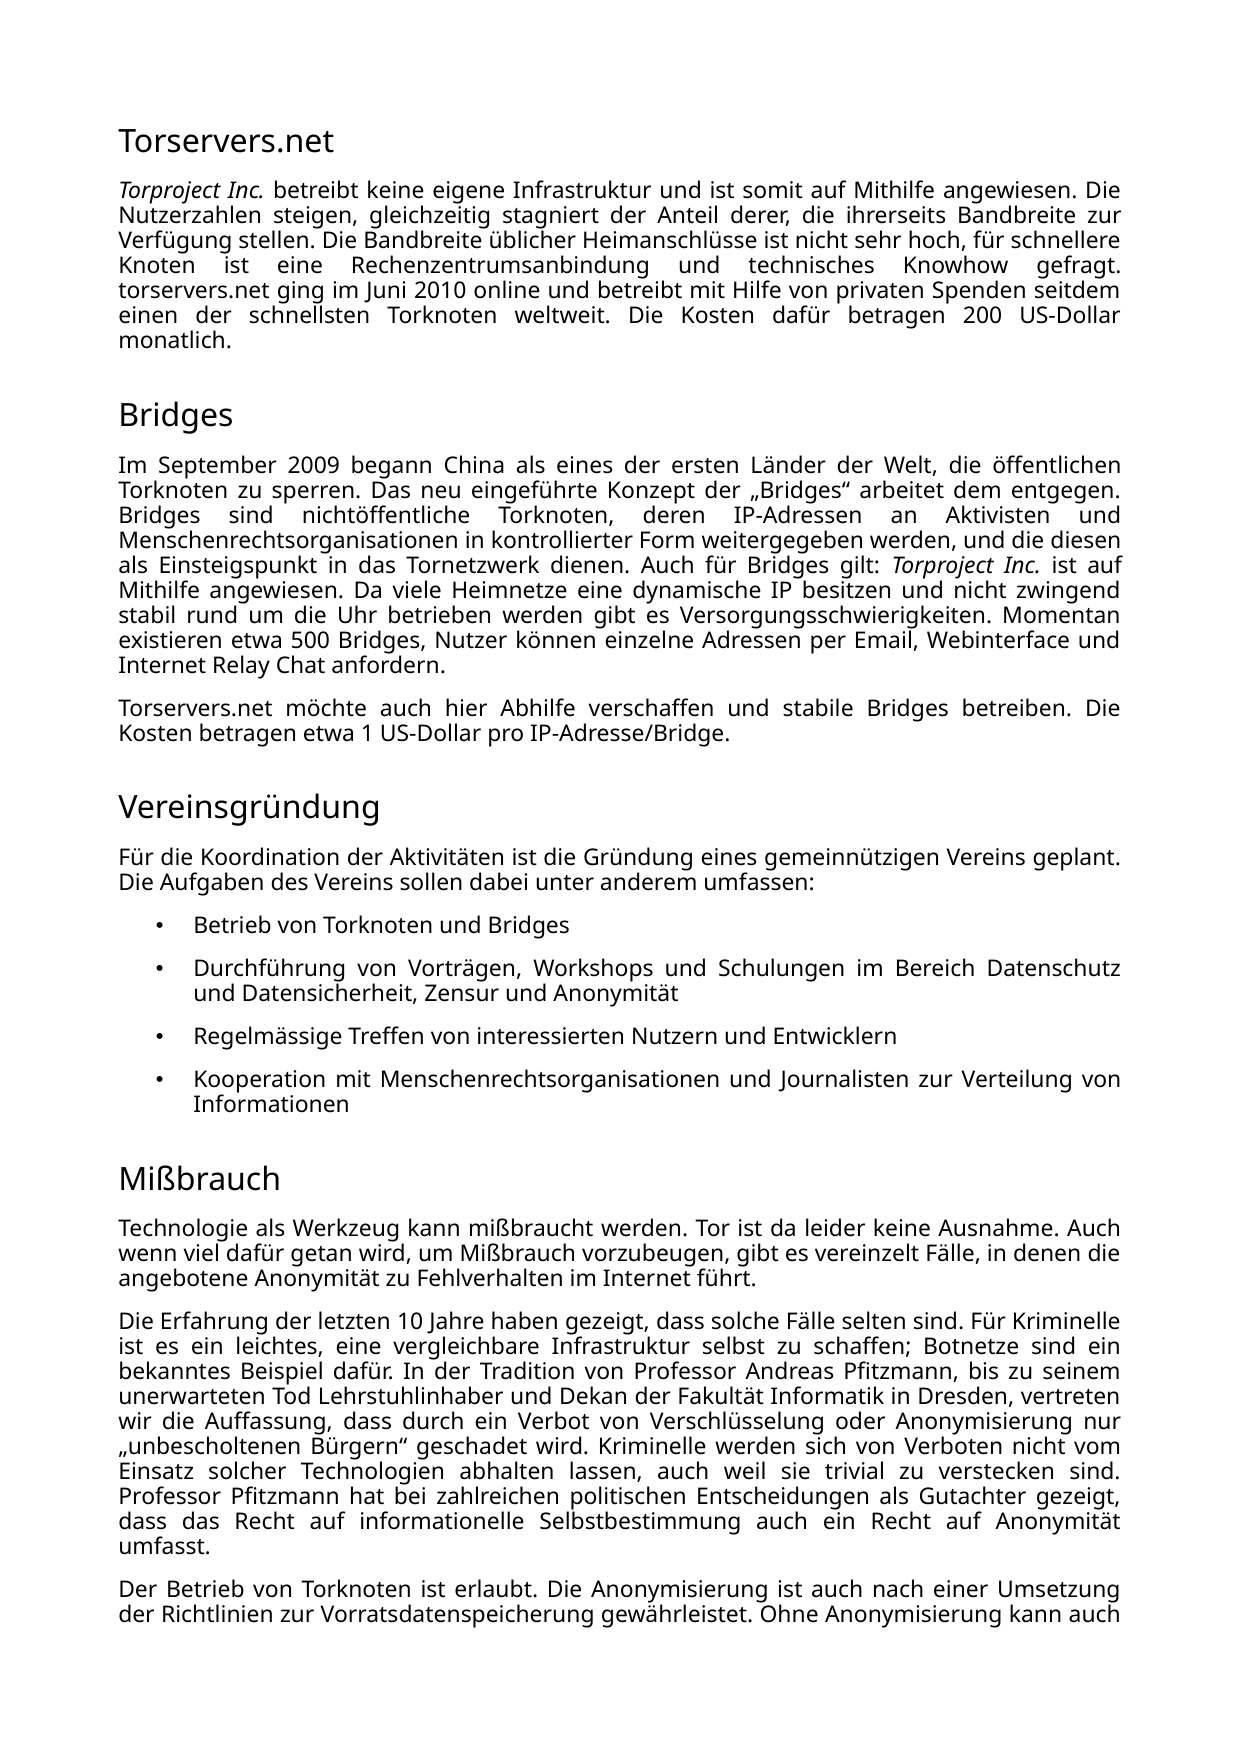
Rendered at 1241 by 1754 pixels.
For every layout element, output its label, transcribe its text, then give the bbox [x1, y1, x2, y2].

list Kooperation mit Menschenrechtsorganisationen und Journalisten zur Verteilung von Informationen [156, 1063, 1122, 1119]
list Regelmässige Treffen von interessierten Nutzern und Entwicklern [156, 1020, 1122, 1051]
text Torproject Inc. betreibt keine eigene Infrastruktur und ist somit auf Mithilfe angewiesen. Die Nutzerzahlen steigen, gleichzeitig stagniert der Anteil derer, die ihrerseits Bandbreite zur Verfügung stellen. Die Bandbreite üblicher Heimanschlüsse ist nicht sehr hoch, für schnellere Knoten ist eine Rechenzentrumsanbindung und technisches Knowhow gefragt. torservers.net ging im Juni 2010 online und betreibt mit Hilfe von privaten Spenden seitdem einen der schnellsten Torknoten weltweit. Die Kosten dafür betragen 200 US-Dollar monatlich. [118, 174, 1122, 356]
text Torservers.net möchte auch hier Abhilfe verschaffen und stabile Bridges betreiben. Die Kosten betragen etwa 1 US-Dollar pro IP-Adresse/Bridge. [118, 692, 1122, 748]
list Durchführung von Vorträgen, Workshops und Schulungen im Bereich Datenschutz und Datensicherheit, Zensur und Anonymität [156, 952, 1122, 1008]
subtitle Mißbrauch [118, 1156, 1122, 1200]
subtitle Vereinsgründung [118, 785, 1122, 828]
subtitle Torservers.net [118, 118, 1122, 162]
text Der Betrieb von Torknoten ist erlaubt. Die Anonymisierung ist auch nach einer Umsetzung der Richtlinien zur Vorratsdatenspeicherung gewährleistet. Ohne Anonymisierung kann auch [118, 1573, 1122, 1629]
text Die Erfahrung der letzten 10 Jahre haben gezeigt, dass solche Fälle selten sind. Für Kriminelle ist es ein leichtes, eine vergleichbare Infrastruktur selbst zu schaffen; Botnetze sind ein bekanntes Beispiel dafür. In der Tradition von Professor Andreas Pfitzmann, bis zu seinem unerwarteten Tod Lehrstuhlinhaber und Dekan der Fakultät Informatik in Dresden, vertreten wir die Auffassung, dass durch ein Verbot von Verschlüsselung oder Anonymisierung nur „unbescholtenen Bürgern“ geschadet wird. Kriminelle werden sich von Verboten nicht vom Einsatz solcher Technologien abhalten lassen, auch weil sie trivial zu verstecken sind. Professor Pfitzmann hat bei zahlreichen politischen Entscheidungen als Gutachter gezeigt, dass das Recht auf informationelle Selbstbestimmung auch ein Recht auf Anonymität umfasst. [118, 1305, 1122, 1562]
text Im September 2009 begann China als eines der ersten Länder der Welt, die öffentlichen Torknoten zu sperren. Das neu eingeführte Konzept der „Bridges“ arbeitet dem entgegen. Bridges sind nichtöffentliche Torknoten, deren IP-Adressen an Aktivisten und Menschenrechtsorganisationen in kontrollierter Form weitergegeben werden, und die diesen als Einsteigspunkt in das Tornetzwerk dienen. Auch für Bridges gilt: Torproject Inc. ist auf Mithilfe angewiesen. Da viele Heimnetze eine dynamische IP besitzen und nicht zwingend stabil rund um die Uhr betrieben werden gibt es Versorgungsschwierigkeiten. Momentan existieren etwa 500 Bridges, Nutzer können einzelne Adressen per Email, Webinterface und Internet Relay Chat anfordern. [118, 449, 1122, 680]
text Technologie als Werkzeug kann mißbraucht werden. Tor ist da leider keine Ausnahme. Auch wenn viel dafür getan wird, um Mißbrauch vorzubeugen, gibt es vereinzelt Fälle, in denen die angebotene Anonymität zu Fehlverhalten im Internet führt. [118, 1212, 1122, 1293]
text Für die Koordination der Aktivitäten ist die Gründung eines gemeinnützigen Vereins geplant. Die Aufgaben des Vereins sollen dabei unter anderem umfassen: [118, 841, 1122, 897]
subtitle Bridges [118, 392, 1122, 436]
list Betrieb von Torknoten und Bridges [156, 909, 1122, 940]
